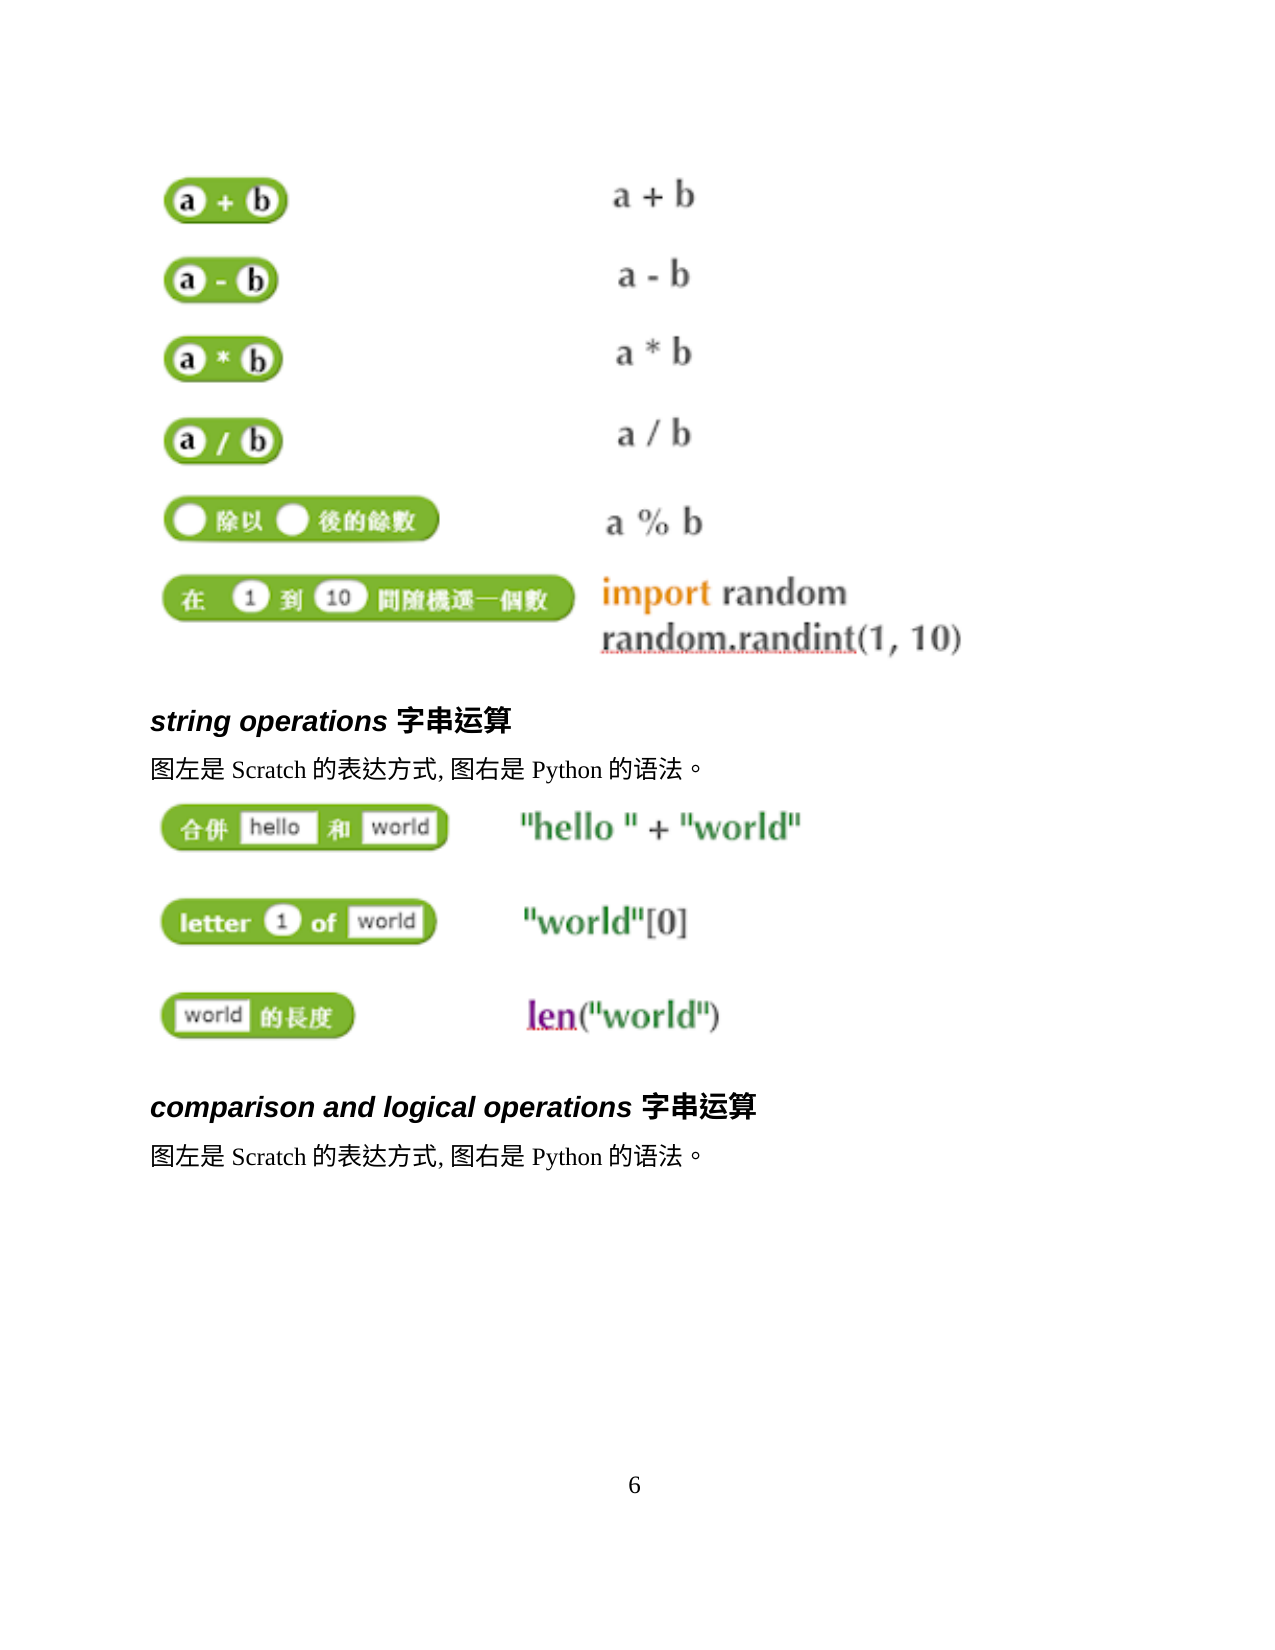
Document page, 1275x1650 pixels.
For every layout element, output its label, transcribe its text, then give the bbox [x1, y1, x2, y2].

text [984, 150, 1125, 675]
picture [150, 150, 984, 675]
text 图左是 Scratch 的表达方式, 图右是 Python 的语法。 [150, 752, 1125, 1061]
subtitle string operations 字串运算 [150, 700, 1125, 740]
picture [150, 786, 817, 1062]
text 图左是 Scratch 的表达方式, 图右是 Python 的语法。 [150, 1138, 1125, 1172]
subtitle comparison and logical operations 字串运算 [150, 1086, 1125, 1126]
